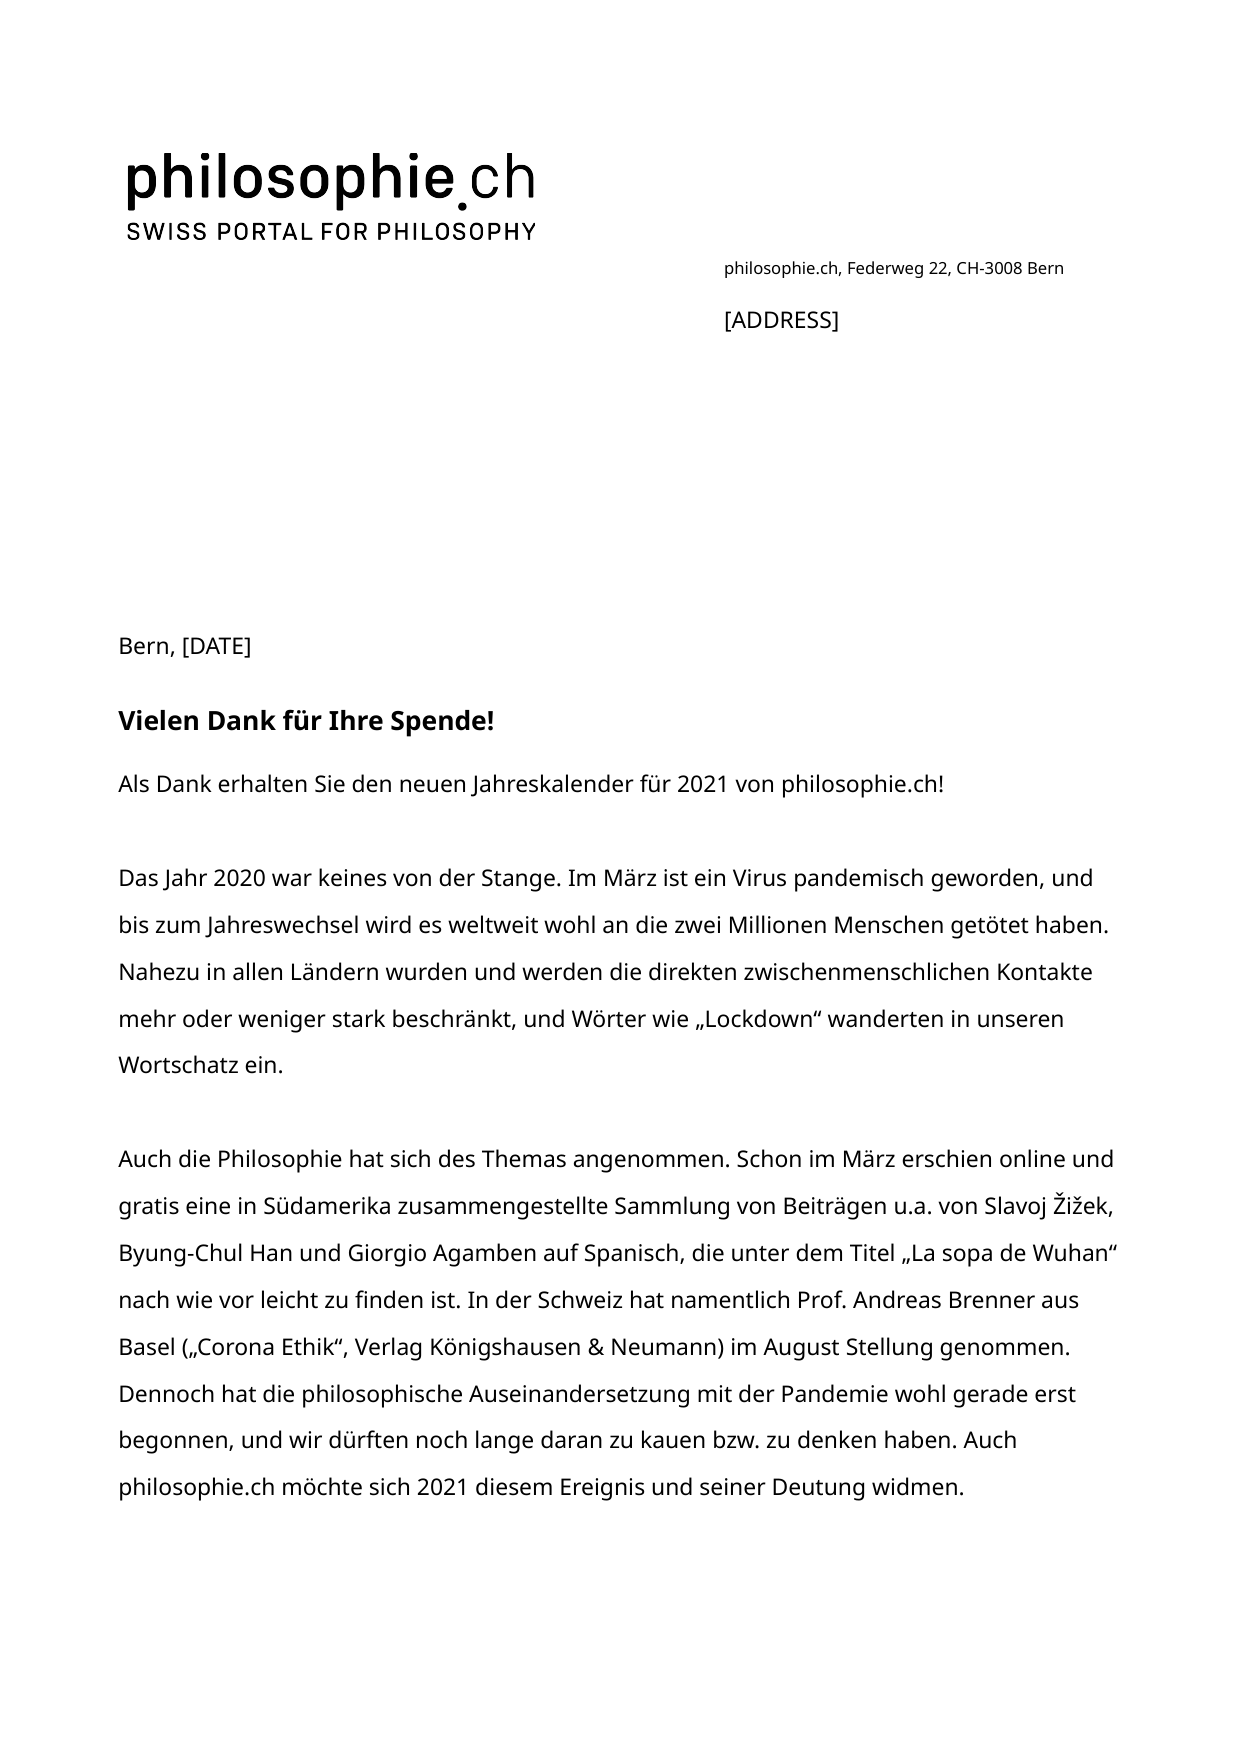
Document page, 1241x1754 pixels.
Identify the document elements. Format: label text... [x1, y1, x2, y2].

subtitle Vielen Dank für Ihre Spende! [118, 702, 1122, 738]
text Als Dank erhalten Sie den neuen Jahreskalender für 2021 von philosophie.ch! [118, 768, 1122, 799]
text Das Jahr 2020 war keines von der Stange. Im März ist ein Virus pandemisch geworden, und bis zum Jahreswechsel wird es weltweit wohl an die zwei Millionen Menschen getötet haben. Nahezu in allen Ländern wurden und werden die direkten zwischenmenschlichen Kontakte mehr oder weniger stark beschränkt, und Wörter wie „Lockdown“ wanderten in unseren Wortschatz ein. [118, 862, 1122, 1081]
text [ADDRESS] [724, 304, 1111, 336]
text Bern, [DATE] [118, 630, 1122, 661]
picture [127, 153, 535, 240]
text philosophie.ch, Federweg 22, CH-3008 Bern [724, 257, 1091, 279]
text Auch die Philosophie hat sich des Themas angenommen. Schon im März erschien online und gratis eine in Südamerika zusammengestellte Sammlung von Beiträgen u.a. von Slavoj Žižek, Byung-Chul Han und Giorgio Agamben auf Spanisch, die unter dem Titel „La sopa de Wuhan“ nach wie vor leicht zu finden ist. In der Schweiz hat namentlich Prof. Andreas Brenner aus Basel („Corona Ethik“, Verlag Königshausen & Neumann) im August Stellung genommen. Dennoch hat die philosophische Auseinandersetzung mit der Pandemie wohl gerade erst begonnen, und wir dürften noch lange daran zu kauen bzw. zu denken haben. Auch philosophie.ch möchte sich 2021 diesem Ereignis und seiner Deutung widmen. [118, 1143, 1122, 1503]
